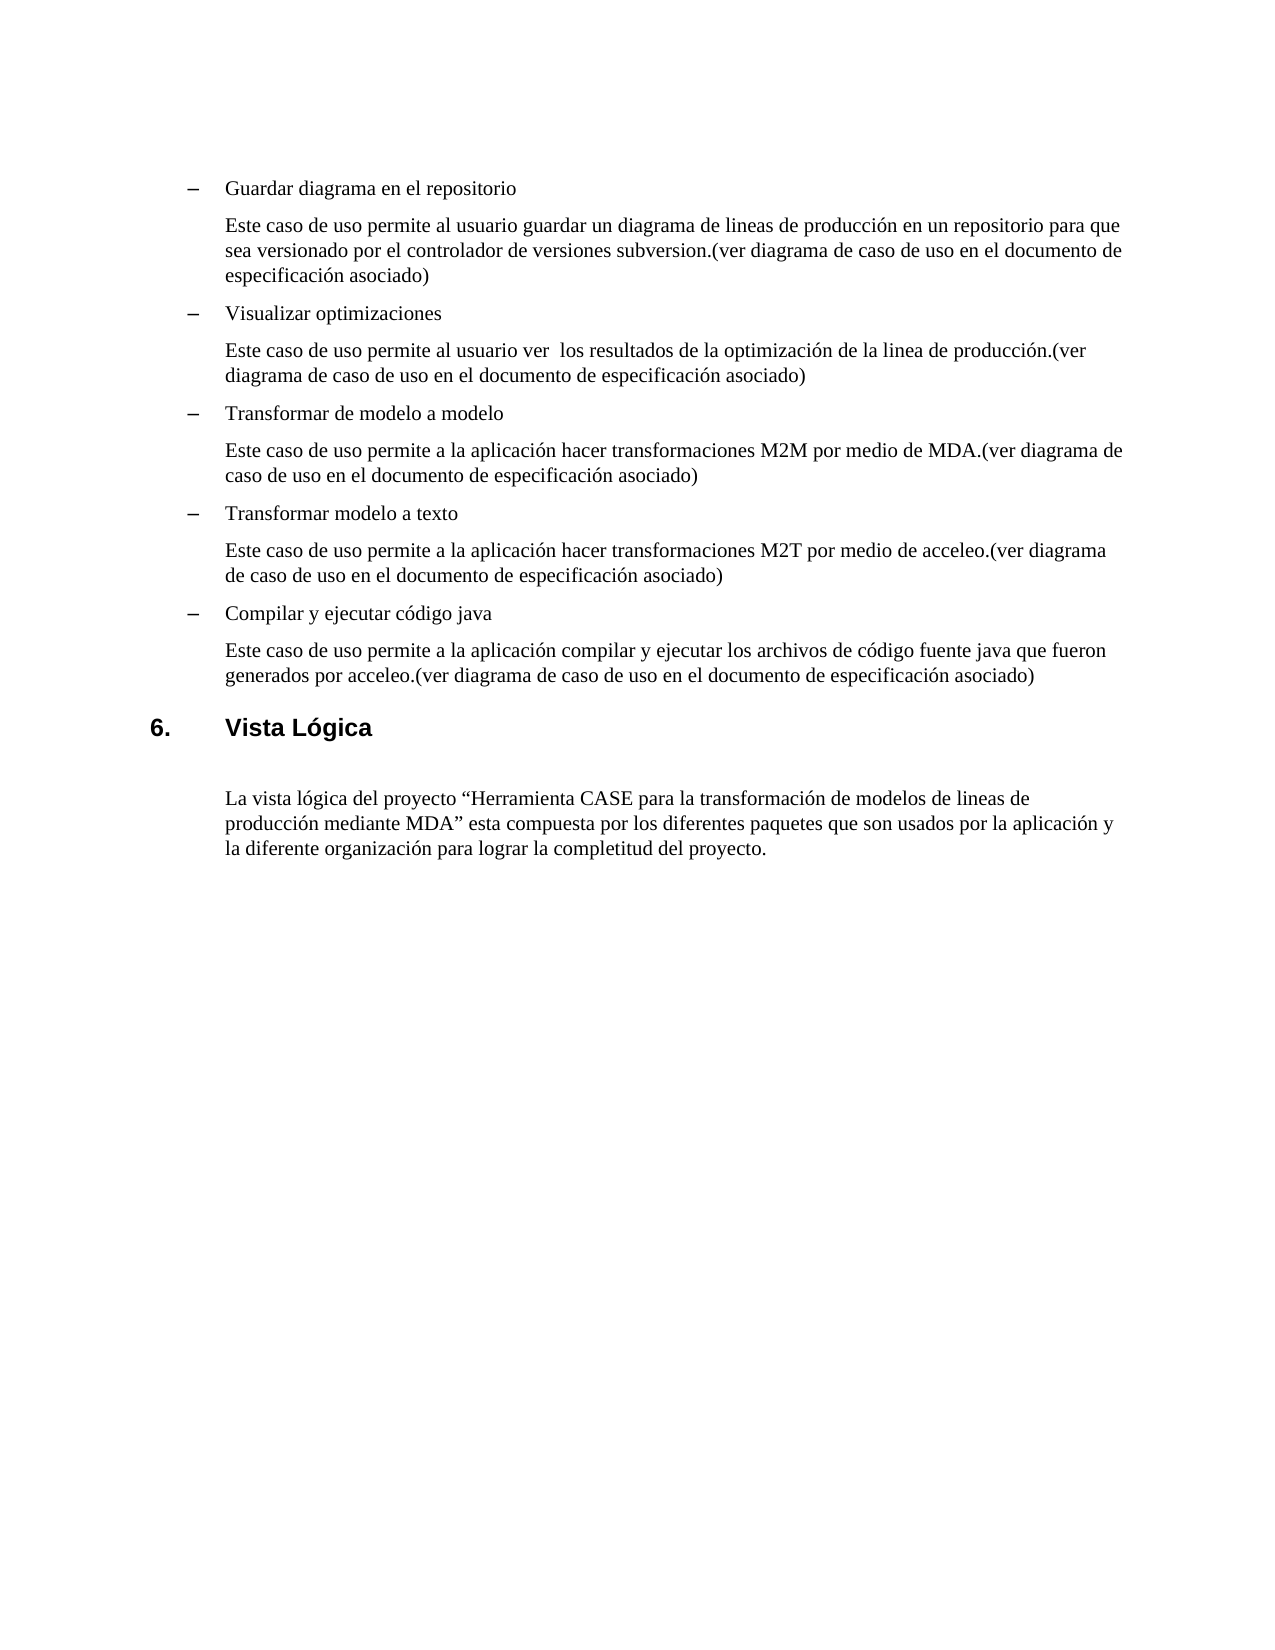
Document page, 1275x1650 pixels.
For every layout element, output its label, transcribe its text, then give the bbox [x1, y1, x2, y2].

list Este caso de uso permite a la aplicación compilar y ejecutar los archivos de código fuente java que fueron generados por acceleo.(ver diagrama de caso de uso en el documento de especificación asociado) [187, 637, 1125, 687]
list Transformar de modelo a modelo [187, 400, 1125, 425]
list Este caso de uso permite a la aplicación hacer transformaciones M2T por medio de acceleo.(ver diagrama de caso de uso en el documento de especificación asociado) [187, 537, 1125, 587]
list Visualizar optimizaciones [187, 300, 1125, 325]
subtitle Vista Lógica [150, 712, 1125, 741]
list Guardar diagrama en el repositorio [187, 175, 1125, 200]
list Este caso de uso permite al usuario ver los resultados de la optimización de la linea de producción.(ver diagrama de caso de uso en el documento de especificación asociado) [187, 337, 1125, 387]
list Compilar y ejecutar código java [187, 600, 1125, 625]
list Este caso de uso permite a la aplicación hacer transformaciones M2M por medio de MDA.(ver diagrama de caso de uso en el documento de especificación asociado) [187, 437, 1125, 487]
text La vista lógica del proyecto “Herramienta CASE para la transformación de modelos de lineas de producción mediante MDA” esta compuesta por los diferentes paquetes que son usados por la aplicación y la diferente organización para lograr la completitud del proyecto. [225, 785, 1125, 860]
list Este caso de uso permite al usuario guardar un diagrama de lineas de producción en un repositorio para que sea versionado por el controlador de versiones subversion.(ver diagrama de caso de uso en el documento de especificación asociado) [187, 212, 1125, 287]
list Transformar modelo a texto [187, 500, 1125, 525]
